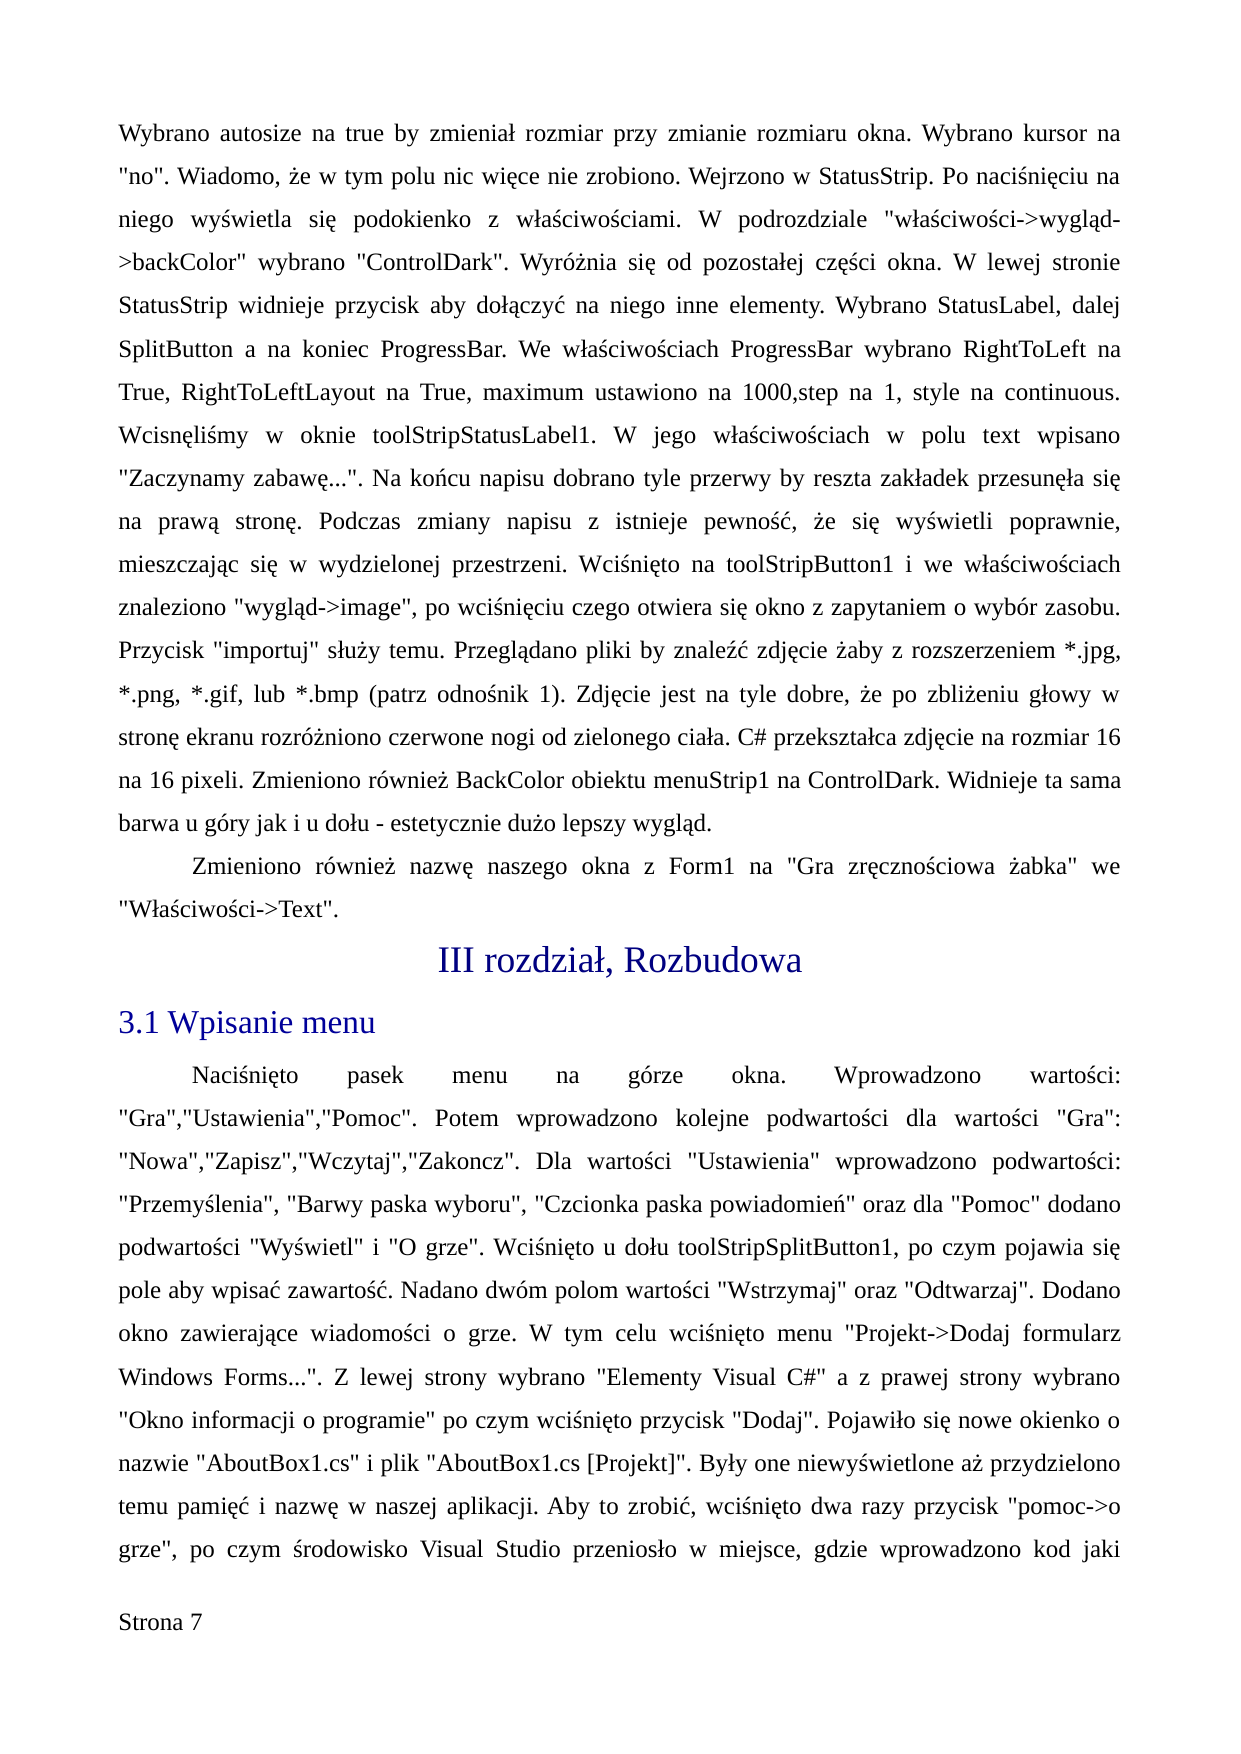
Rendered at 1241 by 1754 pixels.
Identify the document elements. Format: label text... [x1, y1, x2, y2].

text Naciśnięto pasek menu na górze okna. Wprowadzono wartości: "Gra","Ustawienia","Pomoc". Potem wprowadzono kolejne podwartości dla wartości "Gra": "Nowa","Zapisz","Wczytaj","Zakoncz". Dla wartości "Ustawienia" wprowadzono podwartości: "Przemyślenia", "Barwy paska wyboru", "Czcionka paska powiadomień" oraz dla "Pomoc" dodano podwartości "Wyświetl" i "O grze". Wciśnięto u dołu toolStripSplitButton1, po czym pojawia się pole aby wpisać zawartość. Nadano dwóm polom wartości "Wstrzymaj" oraz "Odtwarzaj". Dodano okno zawierające wiadomości o grze. W tym celu wciśnięto menu "Projekt->Dodaj formularz Windows Forms...". Z lewej strony wybrano "Elementy Visual C#" a z prawej strony wybrano "Okno informacji o programie" po czym wciśnięto przycisk "Dodaj". Pojawiło się nowe okienko o nazwie "AboutBox1.cs" i plik "AboutBox1.cs [Projekt]". Były one niewyświetlone aż przydzielono temu pamięć i nazwę w naszej aplikacji. Aby to zrobić, wciśnięto dwa razy przycisk "pomoc->o grze", po czym środowisko Visual Studio przeniosło w miejsce, gdzie wprowadzono kod jaki [118, 1060, 1122, 1563]
text Zmieniono również nazwę naszego okna z Form1 na "Gra zręcznościowa żabka" we "Właściwości->Text". [118, 851, 1122, 923]
text Wybrano autosize na true by zmieniał rozmiar przy zmianie rozmiaru okna. Wybrano kursor na "no". Wiadomo, że w tym polu nic więce nie zrobiono. Wejrzono w StatusStrip. Po naciśnięciu na niego wyświetla się podokienko z właściwościami. W podrozdziale "właściwości->wygląd->backColor" wybrano "ControlDark". Wyróżnia się od pozostałej części okna. W lewej stronie StatusStrip widnieje przycisk aby dołączyć na niego inne elementy. Wybrano StatusLabel, dalej SplitButton a na koniec ProgressBar. We właściwościach ProgressBar wybrano RightToLeft na True, RightToLeftLayout na True, maximum ustawiono na 1000,step na 1, style na continuous. Wcisnęliśmy w oknie toolStripStatusLabel1. W jego właściwościach w polu text wpisano "Zaczynamy zabawę...". Na końcu napisu dobrano tyle przerwy by reszta zakładek przesunęła się na prawą stronę. Podczas zmiany napisu z istnieje pewność, że się wyświetli poprawnie, mieszczając się w wydzielonej przestrzeni. Wciśnięto na toolStripButton1 i we właściwościach znaleziono "wygląd->image", po wciśnięciu czego otwiera się okno z zapytaniem o wybór zasobu. Przycisk "importuj" służy temu. Przeglądano pliki by znaleźć zdjęcie żaby z rozszerzeniem *.jpg, *.png, *.gif, lub *.bmp (patrz odnośnik 1). Zdjęcie jest na tyle dobre, że po zbliżeniu głowy w stronę ekranu rozróżniono czerwone nogi od zielonego ciała. C# przekształca zdjęcie na rozmiar 16 na 16 pixeli. Zmieniono również BackColor obiektu menuStrip1 na ControlDark. Widnieje ta sama barwa u góry jak i u dołu - estetycznie dużo lepszy wygląd. [118, 118, 1122, 837]
text III rozdział, Rozbudowa [118, 937, 1122, 981]
text 3.1 Wpisanie menu [118, 1002, 1122, 1041]
